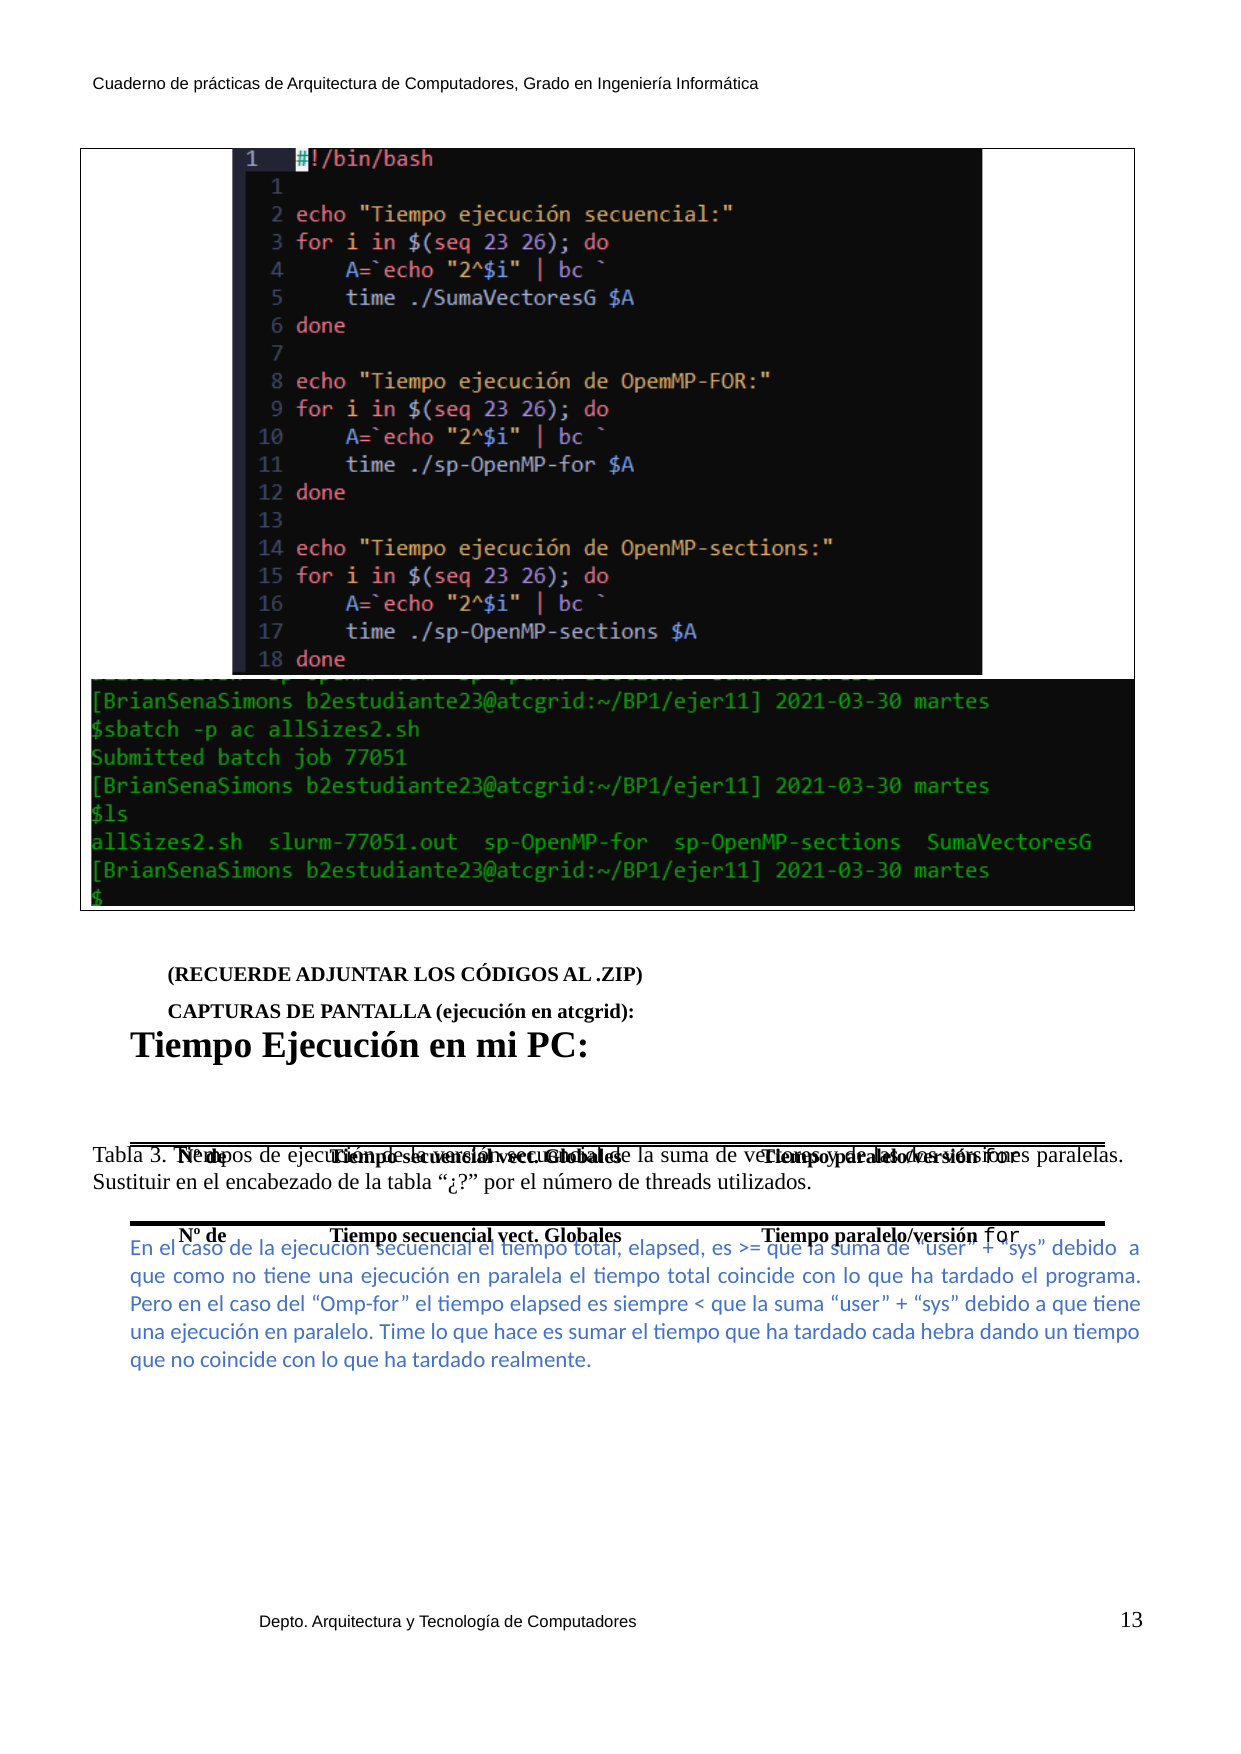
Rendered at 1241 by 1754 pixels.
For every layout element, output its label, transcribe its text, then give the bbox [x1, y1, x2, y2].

text Tiempo Ejecución en mi PC: [130, 1023, 1143, 1066]
list En el caso de la ejecución secuencial el tiempo total, elapsed, es >= que la suma de “user” + “sys” debido a que como no tiene una ejecución en paralela el tiempo total coincide con lo que ha tardado el programa. Pero en el caso del “Omp-for” el tiempo elapsed es siempre < que la suma “user” + “sys” debido a que tiene una ejecución en paralelo. Time lo que hace es sumar el tiempo que ha tardado cada hebra dando un tiempo que no coincide con lo que ha tardado realmente. [130, 1233, 1143, 1373]
table_header [81, 1066, 1138, 1115]
table_cell Tabla 3. Tiempos de ejecución de la versión secuencial de la suma de vectores y de las dos versiones paralelas. Sustituir en el encabezado de la tabla “¿?” por el número de threads utilizados. [81, 1141, 1138, 1194]
table_header [81, 149, 1134, 910]
text CAPTURAS DE PANTALLA (ejecución en atcgrid): [167, 999, 1143, 1023]
table_cell [81, 1194, 1138, 1220]
text (RECUERDE ADJUNTAR LOS CÓDIGOS AL .ZIP) [167, 962, 1143, 986]
table_cell [81, 1115, 1138, 1141]
